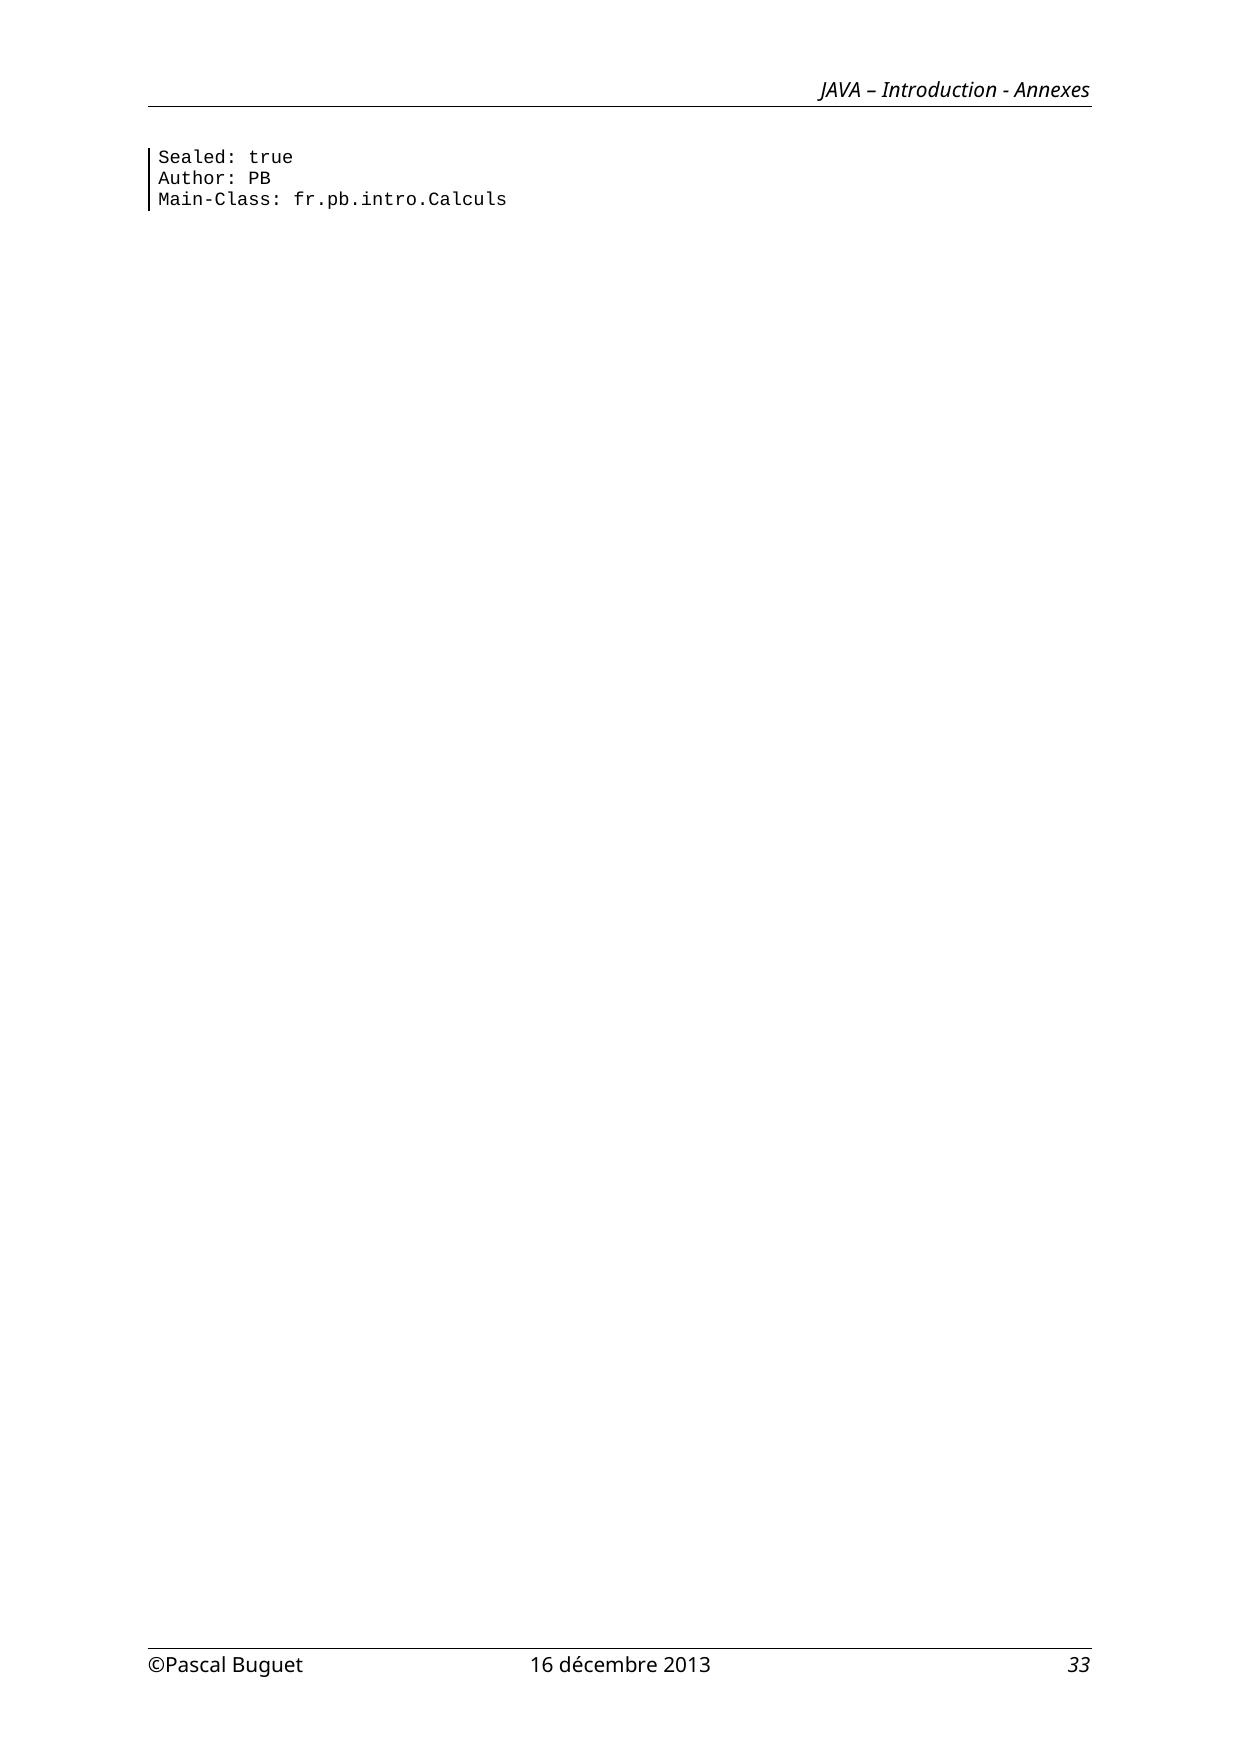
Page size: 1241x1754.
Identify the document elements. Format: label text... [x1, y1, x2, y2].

text Author: PB [150, 169, 1092, 190]
text Main-Class: fr.pb.intro.Calculs [150, 190, 1092, 211]
text Sealed: true [150, 148, 1092, 169]
